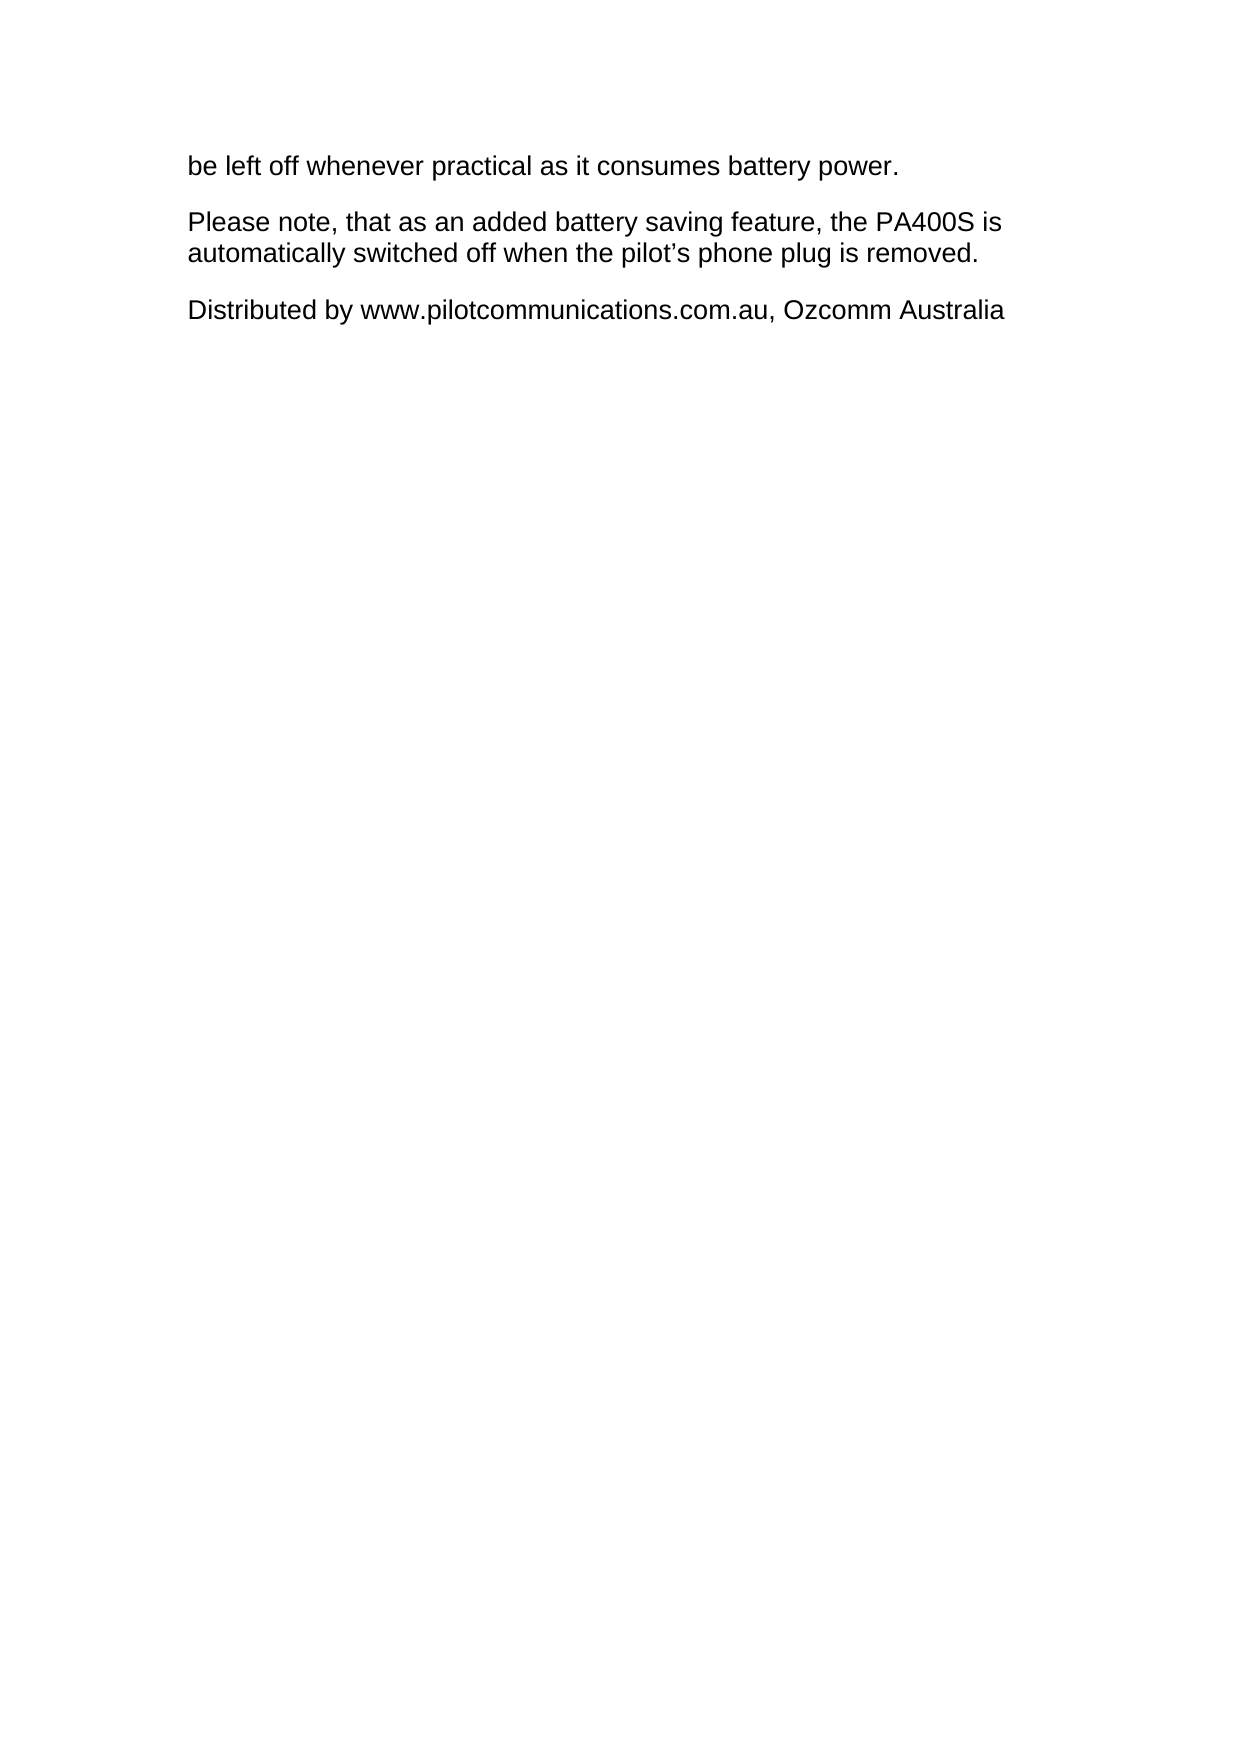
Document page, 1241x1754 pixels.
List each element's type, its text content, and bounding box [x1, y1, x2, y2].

text Please note, that as an added battery saving feature, the PA400S is automatically switched off when the pilot’s phone plug is removed. [187, 206, 1053, 269]
text Distributed by www.pilotcommunications.com.au, Ozcomm Australia [187, 294, 1053, 325]
text be left off whenever practical as it consumes battery power. [187, 150, 1053, 181]
